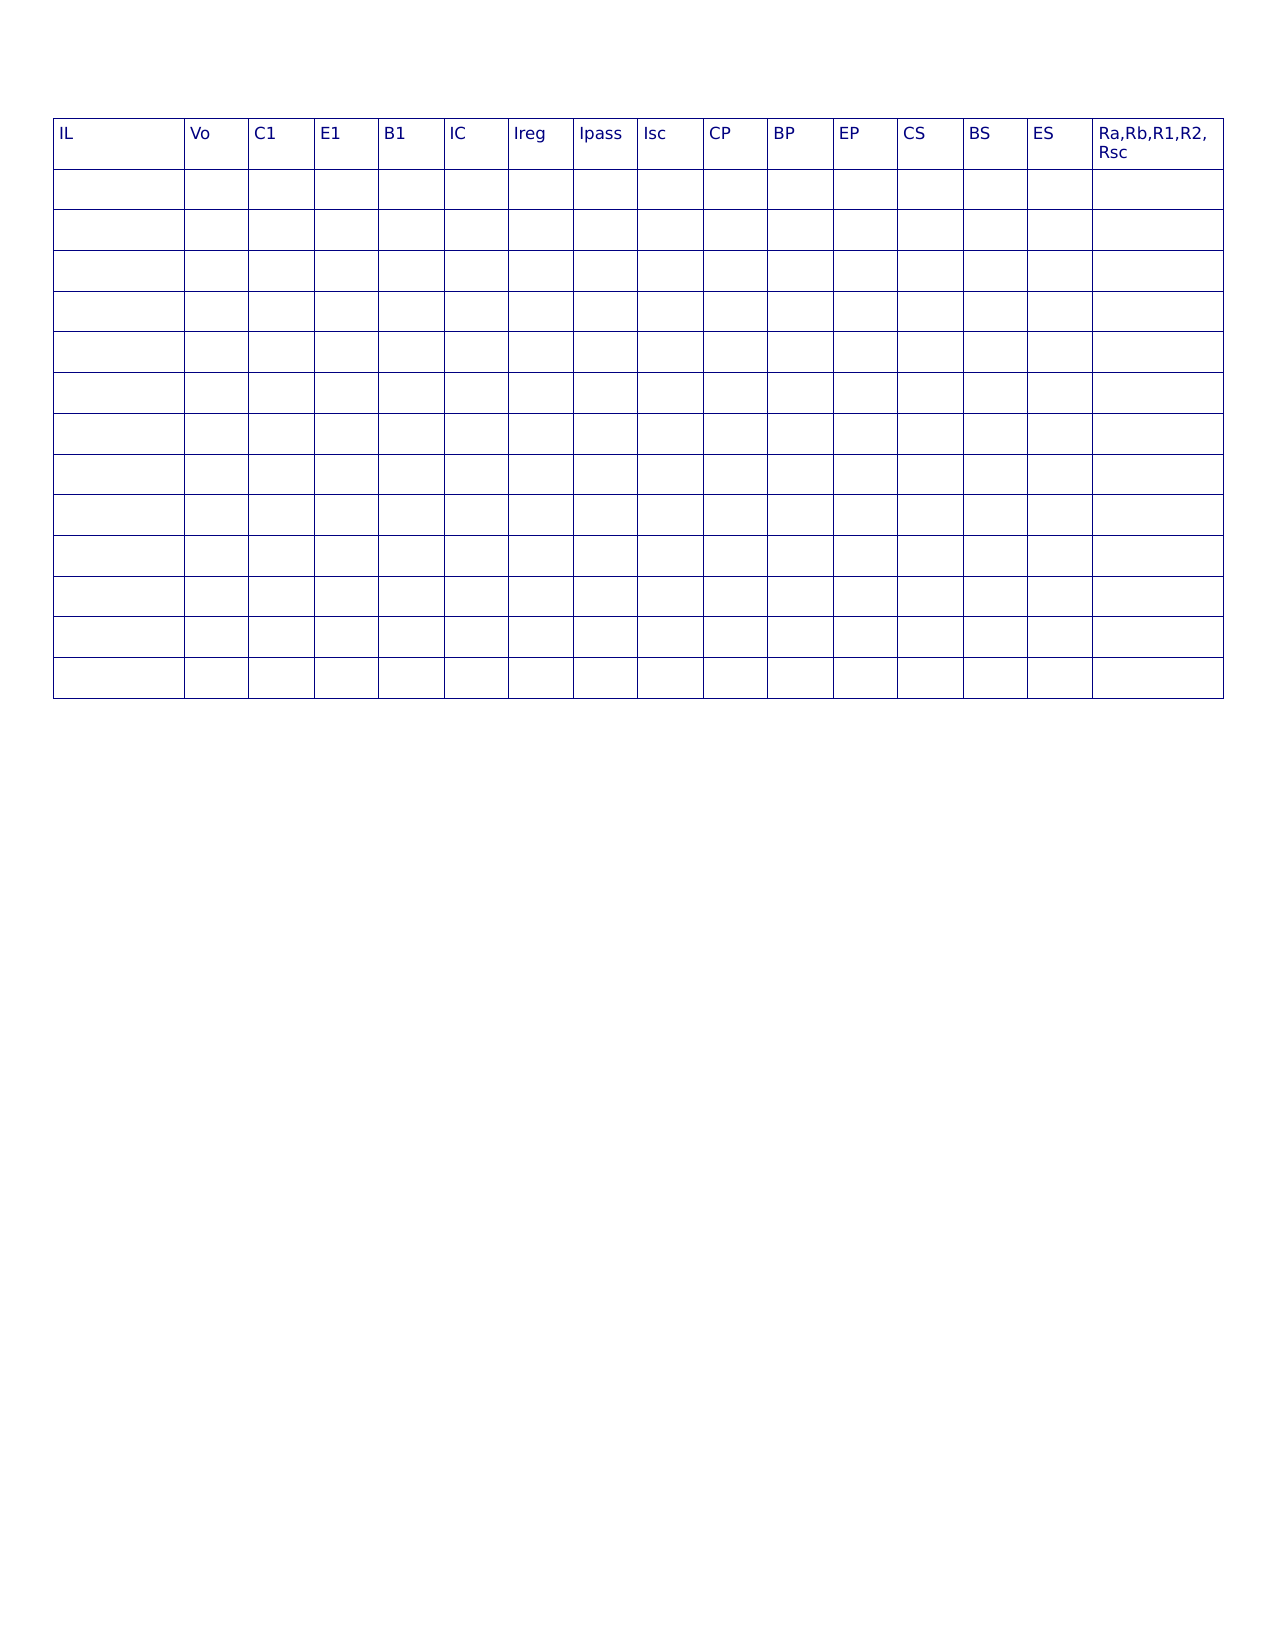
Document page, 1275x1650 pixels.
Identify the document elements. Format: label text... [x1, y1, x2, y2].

table_cell [54, 251, 184, 291]
table_cell [249, 373, 314, 413]
table_cell [638, 332, 703, 372]
table_cell [638, 210, 703, 250]
table_cell [315, 495, 378, 535]
table_cell [1028, 414, 1092, 453]
table_cell [898, 292, 963, 331]
table_cell [445, 210, 508, 250]
table_cell [574, 292, 637, 331]
table_cell [54, 617, 184, 657]
table_cell [704, 495, 767, 535]
table_cell [638, 495, 703, 535]
table_cell [638, 170, 703, 209]
table_cell [898, 536, 963, 576]
table_cell [185, 332, 248, 372]
table_cell [704, 251, 767, 291]
table_cell [54, 455, 184, 494]
table_cell [704, 170, 767, 209]
table_cell [768, 292, 833, 331]
table_cell [704, 332, 767, 372]
table_cell [1028, 455, 1092, 494]
table_cell [768, 414, 833, 453]
table_cell [1093, 455, 1223, 494]
table_cell [638, 455, 703, 494]
table_cell [1028, 495, 1092, 535]
table_cell [768, 617, 833, 657]
table_cell [898, 495, 963, 535]
table_cell [315, 251, 378, 291]
table_cell [704, 658, 767, 698]
table_cell [1028, 332, 1092, 372]
table_cell [704, 414, 767, 453]
table_cell [54, 170, 184, 209]
table_cell [964, 414, 1027, 453]
table_cell [185, 414, 248, 453]
table_cell [574, 617, 637, 657]
table_cell [704, 617, 767, 657]
table_cell [834, 455, 897, 494]
table_cell [509, 251, 573, 291]
table_cell [54, 536, 184, 576]
table_header C1 [249, 119, 314, 168]
table_cell [54, 210, 184, 250]
table_cell [249, 292, 314, 331]
table_cell [1028, 577, 1092, 616]
table_cell [249, 251, 314, 291]
table_cell [185, 170, 248, 209]
table_cell [54, 577, 184, 616]
table_cell [185, 455, 248, 494]
table_cell [1093, 251, 1223, 291]
table_cell [379, 658, 444, 698]
table_cell [574, 455, 637, 494]
table_header Ipass [574, 119, 637, 168]
table_cell [768, 536, 833, 576]
table_cell [379, 577, 444, 616]
table_cell [315, 210, 378, 250]
table_header B1 [379, 119, 444, 168]
table_cell [638, 617, 703, 657]
table_cell [445, 373, 508, 413]
table_cell [379, 536, 444, 576]
table_cell [834, 210, 897, 250]
table_cell [379, 495, 444, 535]
table_header Ireg [509, 119, 573, 168]
table_cell [1028, 251, 1092, 291]
table_header CP [704, 119, 767, 168]
table_cell [379, 332, 444, 372]
table_cell [315, 658, 378, 698]
table_cell [834, 414, 897, 453]
table_cell [379, 414, 444, 453]
table_cell [445, 170, 508, 209]
table_cell [1093, 577, 1223, 616]
table_cell [768, 251, 833, 291]
table_cell [1093, 373, 1223, 413]
table_cell [574, 170, 637, 209]
table_cell [315, 536, 378, 576]
table_cell [1093, 332, 1223, 372]
table_cell [638, 373, 703, 413]
table_cell [768, 577, 833, 616]
table_cell [249, 577, 314, 616]
table_cell [445, 455, 508, 494]
table_cell [509, 495, 573, 535]
table_cell [185, 210, 248, 250]
table_cell [315, 292, 378, 331]
table_cell [185, 373, 248, 413]
table_cell [768, 210, 833, 250]
table_cell [1093, 536, 1223, 576]
table_cell [54, 495, 184, 535]
table_cell [768, 455, 833, 494]
table_cell [1093, 495, 1223, 535]
table_cell [704, 577, 767, 616]
table_cell [509, 455, 573, 494]
table_cell [509, 658, 573, 698]
table_cell [509, 617, 573, 657]
table_cell [1028, 170, 1092, 209]
table_cell [574, 373, 637, 413]
table_cell [898, 658, 963, 698]
table_cell [509, 414, 573, 453]
table_header BP [768, 119, 833, 168]
table_cell [834, 658, 897, 698]
table_cell [574, 577, 637, 616]
table_cell [768, 170, 833, 209]
table_cell [834, 373, 897, 413]
table_cell [574, 536, 637, 576]
table_cell [249, 617, 314, 657]
table_cell [638, 292, 703, 331]
table_cell [898, 577, 963, 616]
table_cell [249, 658, 314, 698]
table_cell [249, 414, 314, 453]
table_cell [898, 332, 963, 372]
table_cell [898, 170, 963, 209]
table_cell [834, 170, 897, 209]
table_cell [445, 658, 508, 698]
table_cell [509, 292, 573, 331]
table_cell [638, 536, 703, 576]
table_cell [704, 373, 767, 413]
table_cell [379, 373, 444, 413]
table_cell [315, 414, 378, 453]
table_cell [1093, 170, 1223, 209]
table_cell [509, 577, 573, 616]
table_cell [315, 332, 378, 372]
table_cell [898, 251, 963, 291]
table_cell [638, 577, 703, 616]
table_header Isc [638, 119, 703, 168]
table_cell [379, 170, 444, 209]
table_cell [574, 332, 637, 372]
table_cell [445, 495, 508, 535]
table_cell [1028, 292, 1092, 331]
table_cell [834, 577, 897, 616]
table_cell [445, 251, 508, 291]
table_cell [185, 536, 248, 576]
table_cell [185, 617, 248, 657]
table_cell [249, 455, 314, 494]
table_cell [964, 495, 1027, 535]
table_cell [638, 414, 703, 453]
table_cell [1093, 617, 1223, 657]
table_cell [964, 170, 1027, 209]
table_cell [445, 536, 508, 576]
table_cell [54, 373, 184, 413]
table_cell [898, 617, 963, 657]
table_cell [964, 373, 1027, 413]
table_cell [249, 332, 314, 372]
table_cell [509, 170, 573, 209]
table_cell [574, 210, 637, 250]
table_cell [445, 332, 508, 372]
table_cell [1093, 658, 1223, 698]
table_cell [249, 495, 314, 535]
table_cell [185, 495, 248, 535]
table_cell [185, 577, 248, 616]
table_cell [249, 210, 314, 250]
table_cell [445, 617, 508, 657]
table_cell [379, 210, 444, 250]
table_cell [704, 455, 767, 494]
table_cell [315, 455, 378, 494]
table_cell [834, 251, 897, 291]
table_cell [1093, 414, 1223, 453]
table_cell [54, 414, 184, 453]
table_cell [834, 332, 897, 372]
table_cell [379, 251, 444, 291]
table_cell [638, 658, 703, 698]
table_cell [1028, 373, 1092, 413]
table_cell [185, 658, 248, 698]
table_cell [964, 658, 1027, 698]
table_cell [445, 577, 508, 616]
table_cell [704, 210, 767, 250]
table_cell [249, 170, 314, 209]
table_cell [574, 495, 637, 535]
table_cell [1028, 617, 1092, 657]
table_cell [1028, 210, 1092, 250]
table_cell [509, 373, 573, 413]
table_cell [768, 373, 833, 413]
table_cell [964, 577, 1027, 616]
table_cell [834, 617, 897, 657]
table_header ES [1028, 119, 1092, 168]
table_cell [1028, 536, 1092, 576]
table_cell [964, 210, 1027, 250]
table_cell [768, 332, 833, 372]
table_cell [898, 210, 963, 250]
table_header IL [54, 119, 184, 168]
table_cell [964, 617, 1027, 657]
table_cell [898, 373, 963, 413]
table_header EP [834, 119, 897, 168]
table_cell [379, 292, 444, 331]
table_cell [1028, 658, 1092, 698]
table_cell [509, 536, 573, 576]
table_cell [898, 414, 963, 453]
table_cell [834, 536, 897, 576]
table_cell [54, 658, 184, 698]
table_cell [54, 332, 184, 372]
table_cell [315, 373, 378, 413]
table_cell [768, 658, 833, 698]
table_cell [315, 170, 378, 209]
table_cell [964, 332, 1027, 372]
table_header IC [445, 119, 508, 168]
table_cell [509, 210, 573, 250]
table_cell [574, 414, 637, 453]
table_cell [1093, 292, 1223, 331]
table_cell [704, 536, 767, 576]
table_cell [964, 251, 1027, 291]
table_cell [964, 292, 1027, 331]
table_cell [379, 617, 444, 657]
table_cell [509, 332, 573, 372]
table_cell [445, 292, 508, 331]
table_cell [185, 292, 248, 331]
table_cell [964, 536, 1027, 576]
table_cell [54, 292, 184, 331]
table_header E1 [315, 119, 378, 168]
table_header Vo [185, 119, 248, 168]
table_cell [1093, 210, 1223, 250]
table_cell [379, 455, 444, 494]
table_cell [834, 495, 897, 535]
table_cell [185, 251, 248, 291]
table_header Ra,Rb,R1,R2,Rsc [1093, 119, 1223, 168]
table_cell [249, 536, 314, 576]
table_cell [315, 617, 378, 657]
table_cell [704, 292, 767, 331]
table_header CS [898, 119, 963, 168]
table_cell [638, 251, 703, 291]
table_header BS [964, 119, 1027, 168]
table_cell [574, 658, 637, 698]
table_cell [315, 577, 378, 616]
table_cell [964, 455, 1027, 494]
table_cell [574, 251, 637, 291]
table_cell [768, 495, 833, 535]
table_cell [898, 455, 963, 494]
table_cell [834, 292, 897, 331]
table_cell [445, 414, 508, 453]
